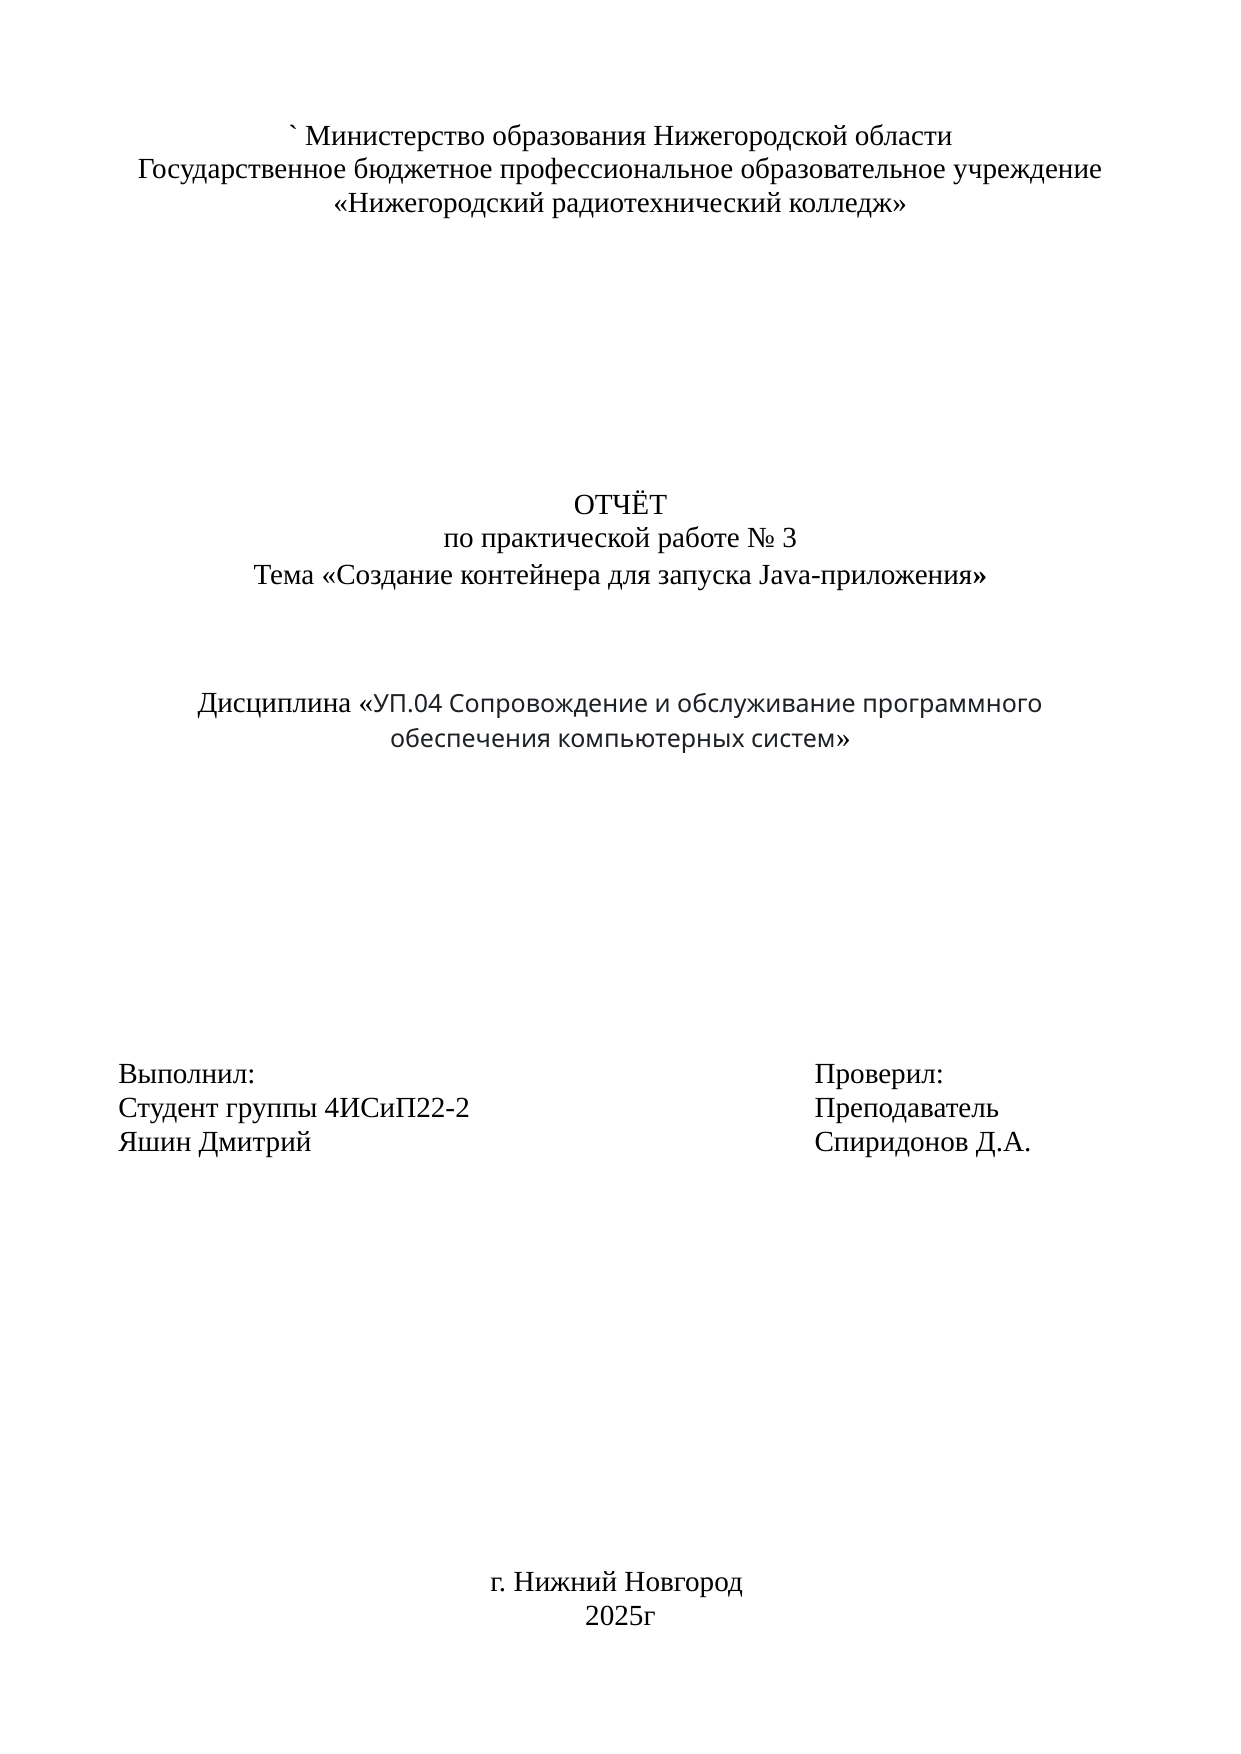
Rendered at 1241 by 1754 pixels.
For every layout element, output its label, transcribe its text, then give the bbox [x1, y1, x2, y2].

text Яшин Дмитрий Спиридонов Д.А. [118, 1124, 1122, 1157]
text ОТЧЁТ [118, 487, 1122, 521]
text Дисциплина «УП.04 Сопровождение и обслуживание программного обеспечения компьютерных систем» [118, 686, 1122, 755]
text Выполнил: Проверил: [118, 1057, 1122, 1090]
text 2025г [118, 1598, 1122, 1632]
text Студент группы 4ИСиП22-2 Преподаватель [118, 1090, 1122, 1124]
text ` Министерство образования Нижегородской области [118, 118, 1122, 152]
text «Нижегородский радиотехнический колледж» [118, 185, 1122, 219]
subtitle Тема «Создание контейнера для запуска Java-приложения» [118, 557, 1122, 591]
text г. Нижний Новгород [118, 1564, 1122, 1598]
text по практической работе № 3 [118, 521, 1122, 554]
text Государственное бюджетное профессиональное образовательное учреждение [118, 152, 1122, 185]
